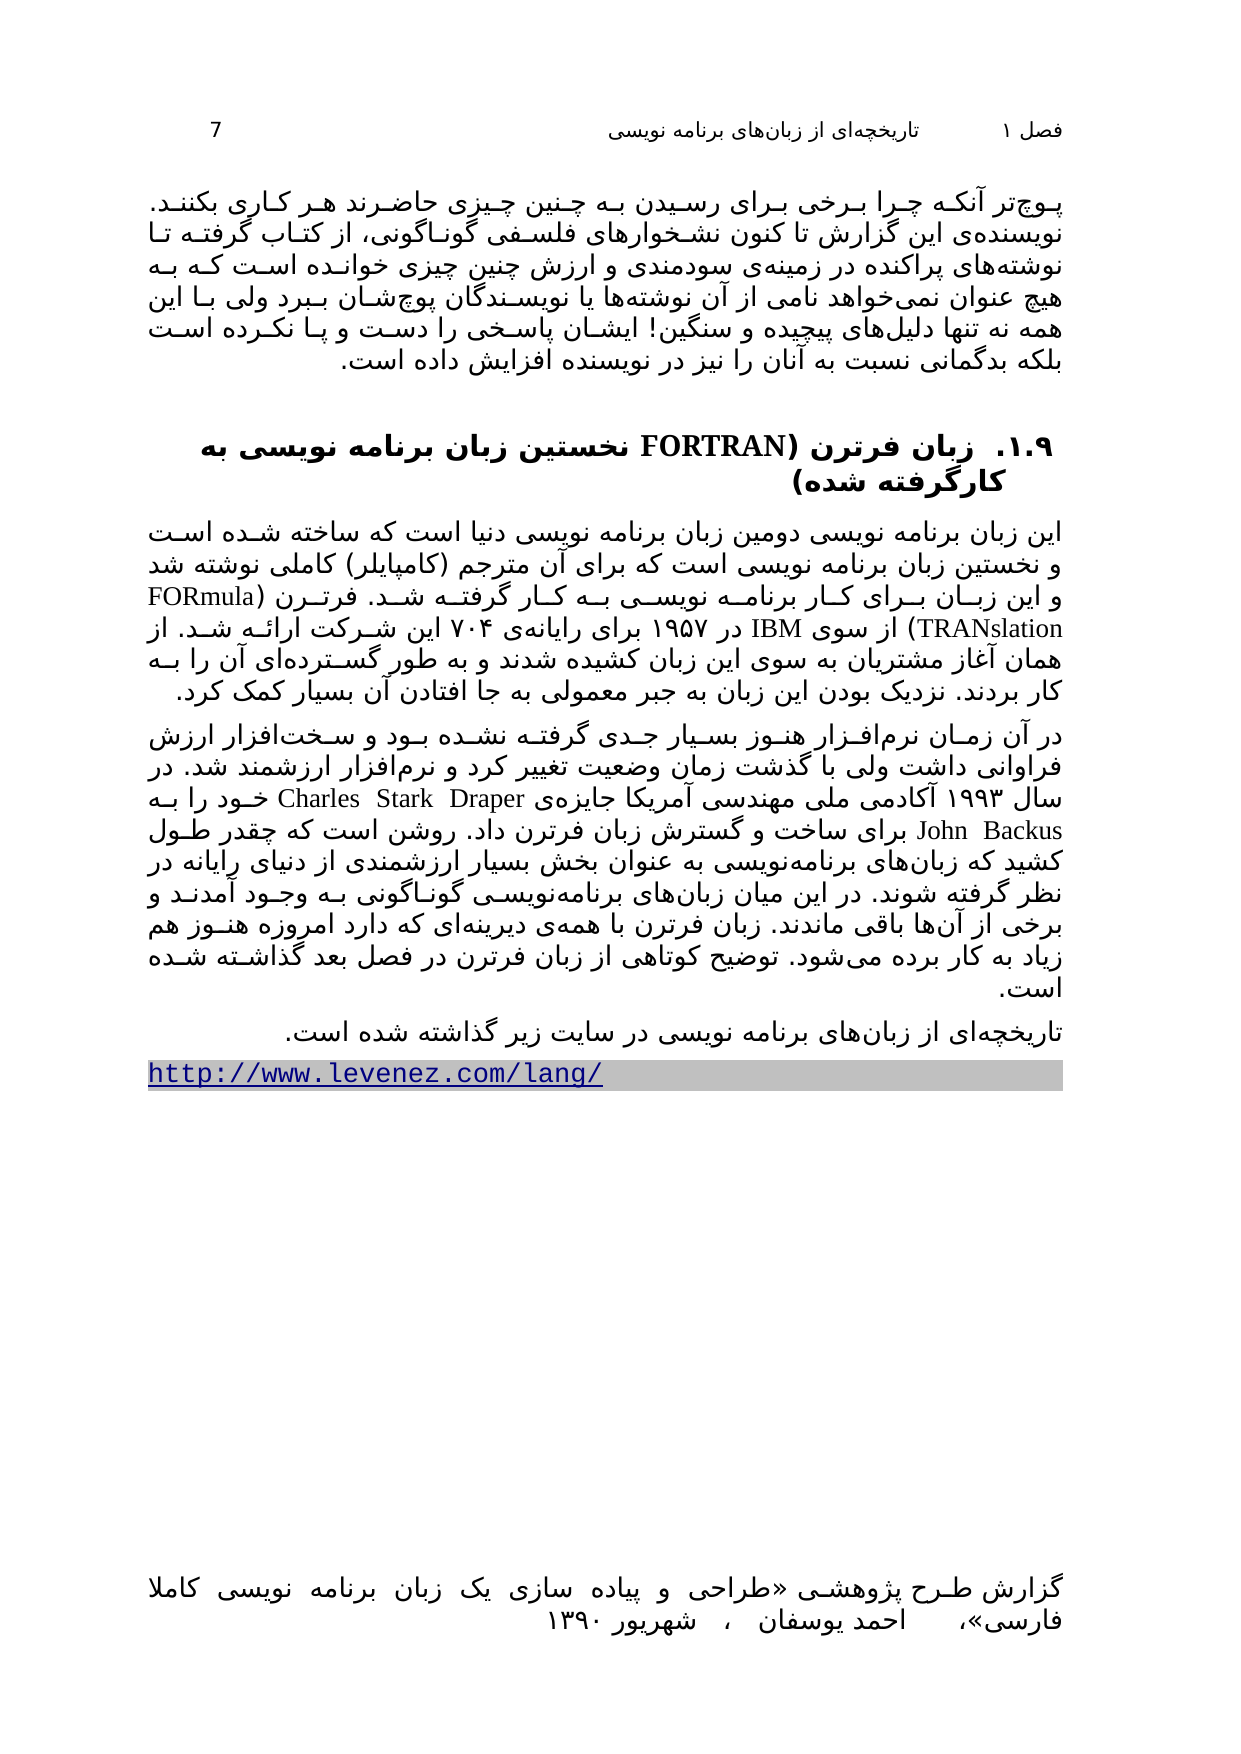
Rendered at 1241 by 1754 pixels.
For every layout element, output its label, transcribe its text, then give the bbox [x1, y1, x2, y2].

text http://www.levenez.com/lang/ [148, 1060, 1063, 1091]
subtitle زبان فرترن (FORTRAN نخستین زبان برنامه نویسی به کارگرفته شده)‏ [148, 425, 1063, 498]
text اصولاً Hopper علاقه‌ی فراوانی به مصاحبه، به ویژه از نوع تلویزیونی آن و بزرگ نمایاندن چیزها داشت و همزمان علاقه‌ی وافری به درجه‌های دریاداری در ارتش ایالات متحده‌ی آمریکا داشت به گونه‌ای که زندگی خانوادگی‌اش را برای رسیدن به این هدف («پوچ» مانند بسیاری دیگر از هدف‌های ما آدم‌های پوچ) گذاشت!!! او بالاخره در هنگام بازنشستگی توانست به درجه‌ی دریاسالاری تمام برسد و آن را با خود به «گور» ببرد. به گمان برخی او همچنین توانست سطرهایی از تاریخ رایانه را نیز برای خود کند و خود را در تاریخ رایانه ماندگار کند. پرسش اینجاست که این سطرهایی از تاریخ رایانه یا کل تاریخ گیتی نیز اگر به نام کسی باشد چه سودی برایش پس از مرگ دارد؟ این پرسشی است که هنوز پاسخی برای آن نیافته‌ام و پوچ‌تر آنکه چرا برخی برای رسیدن به چنین چیزی حاضرند هر کاری بکنند. نویسنده‌ی این گزارش تا کنون نشخوارهای فلسفی گوناگونی، از کتاب گرفته تا نوشته‌های پراکنده در زمینه‌ی سودمندی و ارزش چنین چیزی خوانده است که به هیچ عنوان نمی‌خواهد نامی از آن نوشته‌ها یا نویسندگان پوچ‌شان ببرد ولی با این همه نه تنها دلیل‌های پیچیده و سنگین! ایشان پاسخی را دست و پا نکرده است بلکه بدگمانی نسبت به آنان را نیز در نویسنده افزایش داده است. [148, 186, 1063, 376]
text تاریخچه‌ای از زبان‌های برنامه نویسی در سایت زیر گذاشته شده است. [148, 1016, 1063, 1048]
text در آن زمان نرم‌افزار هنوز بسیار جدی گرفته نشده بود و سخت‌افزار ارزش فراوانی داشت ولی با گذشت زمان وضعیت تغییر کرد و نرم‌‌افزار ارزشمند شد. در سال ۱۹۹۳ آکادمی ملی مهندسی آمریکا جایزه‌ی Charles Stark Draper خود را به John Backus برای ساخت و گسترش زبان فرترن داد. روشن است که چقدر طول کشید که زبان‌های برنامه‌نویسی به عنوان بخش بسیار ارزشمندی از دنیای رایانه در نظر گرفته شوند. در این میان زبان‌های برنامه‌نویسی گوناگونی به وجود آمدند و برخی از آن‌ها باقی ماندند. زبان فرترن با همه‌ی دیرینه‌ای که دارد امروزه هنوز هم زیاد به کار برده می‌شود. توضیح کوتاهی از زبان فرترن در فصل بعد گذاشته شده است. [148, 719, 1063, 1003]
text این زبان برنامه نویسی دومین زبان برنامه نویسی دنیا است که ساخته شده است و نخستین زبان برنامه نویسی است که برای آن مترجم (کامپایلر) کاملی نوشته شد و این زبان برای کار برنامه نویسی به کار گرفته شد. فرترن (FORmula TRANslation) از سوی IBM در ۱۹۵۷ برای رایانه‌ی ۷۰۴ این شرکت ارائه شد. از همان آغاز مشتریان به سوی این زبان کشیده شدند و به طور گسترده‌ای آن را به کار بردند. نزدیک بودن این زبان به جبر معمولی به جا افتادن آن بسیار کمک کرد. [148, 517, 1063, 707]
